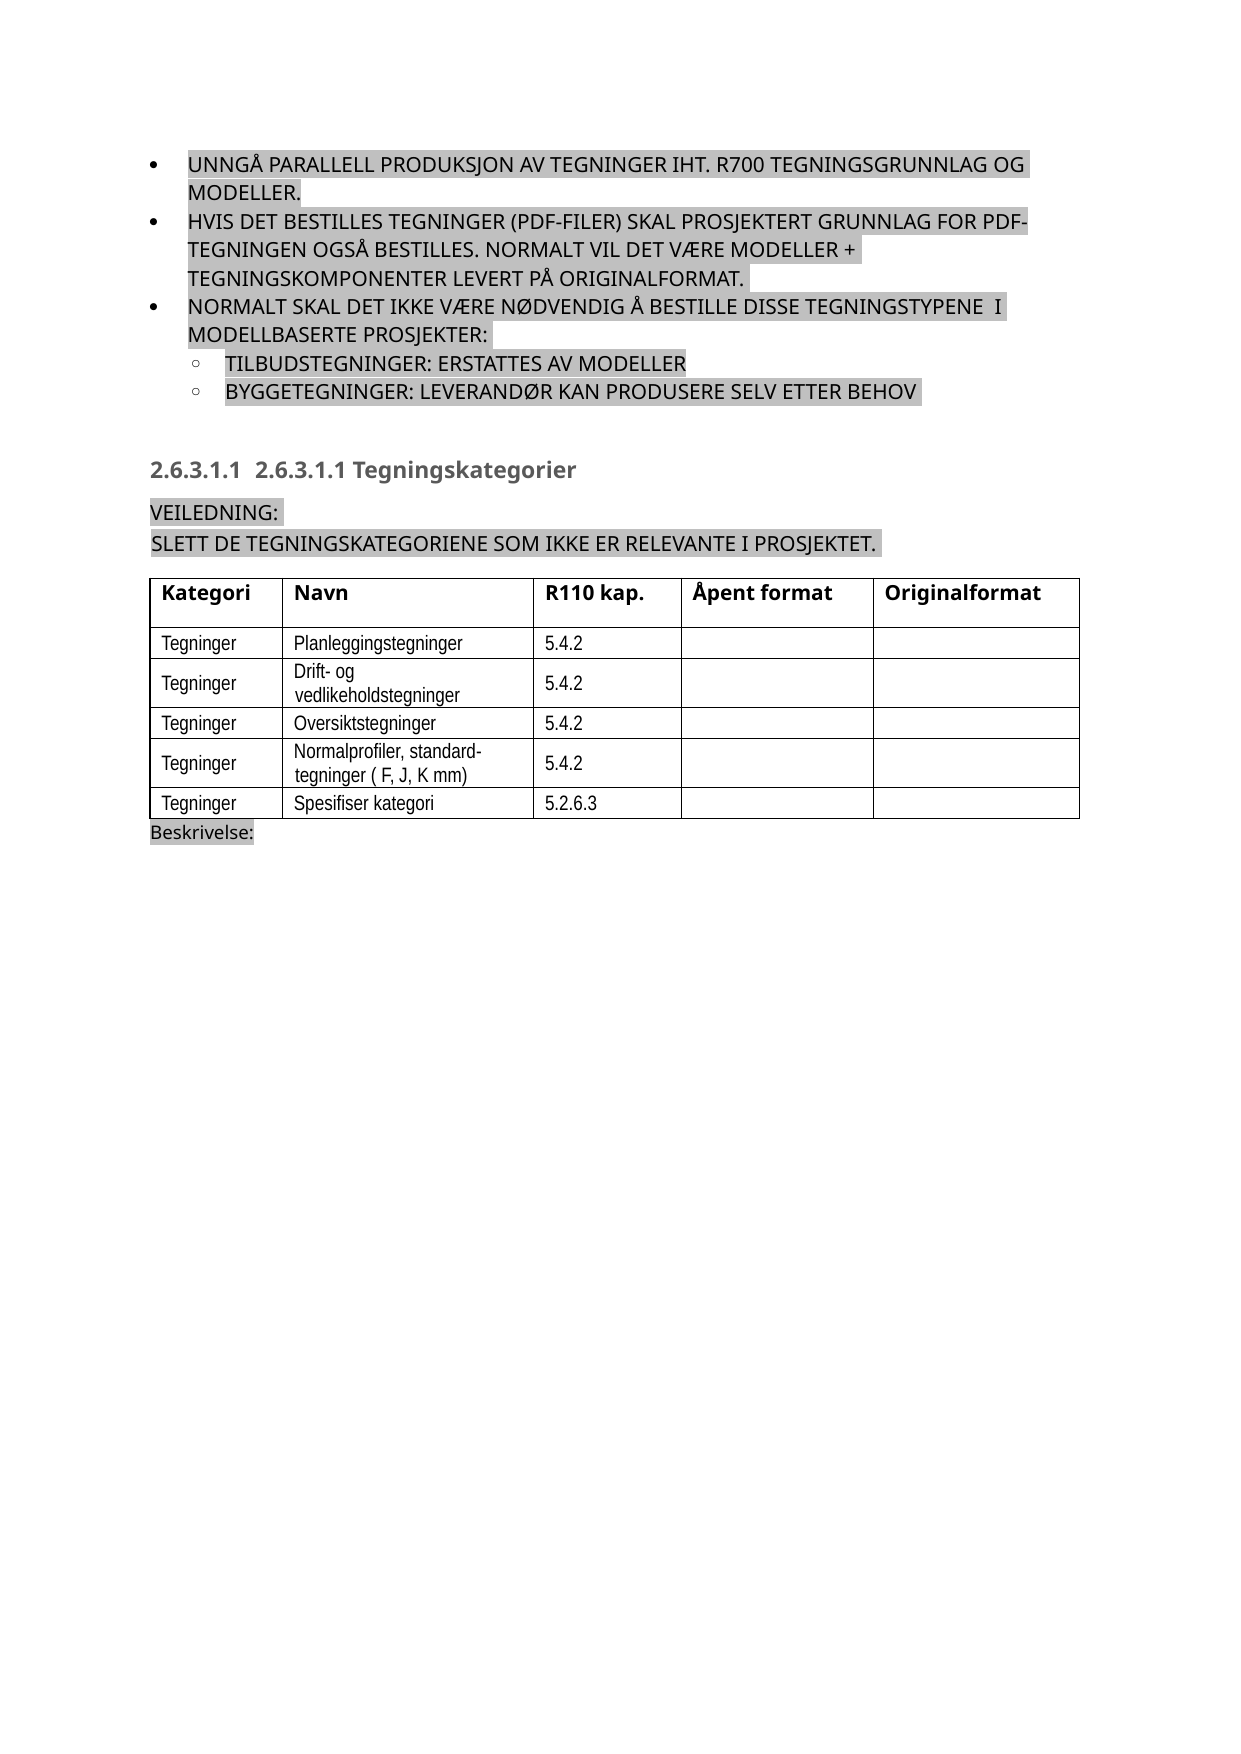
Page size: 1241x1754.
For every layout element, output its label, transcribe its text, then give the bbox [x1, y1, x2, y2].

table_cell 5.4.2 [534, 628, 681, 658]
list TILBUDSTEGNINGER: ERSTATTES AV MODELLER [187, 349, 1090, 377]
table_cell [682, 659, 873, 707]
table_cell 5.2.6.3 [534, 788, 681, 818]
table_cell 5.4.2 [534, 739, 681, 787]
table_cell Planleggingstegninger [283, 628, 533, 658]
table_cell [874, 788, 1079, 818]
table_cell Tegninger [151, 628, 282, 658]
table_cell Tegninger [151, 708, 282, 738]
list HVIS DET BESTILLES TEGNINGER (PDF-FILER) SKAL PROSJEKTERT GRUNNLAG FOR PDF-TEGNINGEN OGSÅ BESTILLES. NORMALT VIL DET VÆRE MODELLER + TEGNINGSKOMPONENTER LEVERT PÅ ORIGINALFORMAT. [150, 207, 1090, 292]
list BYGGETEGNINGER: LEVERANDØR KAN PRODUSERE SELV ETTER BEHOV [187, 377, 1090, 406]
table_cell 5.4.2 [534, 659, 681, 707]
table_cell Normalprofiler, standard-tegninger ( F, J, K mm) [283, 739, 533, 787]
table_cell Tegninger [151, 788, 282, 818]
table_cell Tegninger [151, 659, 282, 707]
table_cell [682, 708, 873, 738]
subtitle 2.6.3.1.1 Tegningskategorier [150, 454, 1090, 486]
table_cell [682, 628, 873, 658]
table_cell Tegninger [151, 739, 282, 787]
table_header Navn [283, 579, 533, 627]
table_cell Drift- og vedlikeholdstegninger [283, 659, 533, 707]
text Beskrivelse: [150, 819, 1090, 845]
table_cell [874, 708, 1079, 738]
table_header Originalformat [874, 579, 1079, 627]
table_cell [682, 739, 873, 787]
table_cell [874, 628, 1079, 658]
list UNNGÅ PARALLELL PRODUKSJON AV TEGNINGER IHT. R700 TEGNINGSGRUNNLAG OG MODELLER. [150, 150, 1090, 207]
table_header Åpent format [682, 579, 873, 627]
table_cell [874, 659, 1079, 707]
list NORMALT SKAL DET IKKE VÆRE NØDVENDIG Å BESTILLE DISSE TEGNINGSTYPENE I MODELLBASERTE PROSJEKTER: [150, 292, 1090, 349]
table_cell [874, 739, 1079, 787]
table_cell Oversiktstegninger [283, 708, 533, 738]
table_cell 5.4.2 [534, 708, 681, 738]
table_header Kategori [151, 579, 282, 627]
table_cell [682, 788, 873, 818]
table_cell Spesifiser kategori [283, 788, 533, 818]
table_header R110 kap. [534, 579, 681, 627]
text VEILEDNING: SLETT DE TEGNINGSKATEGORIENE SOM IKKE ER RELEVANTE I PROSJEKTET. [150, 498, 1090, 557]
